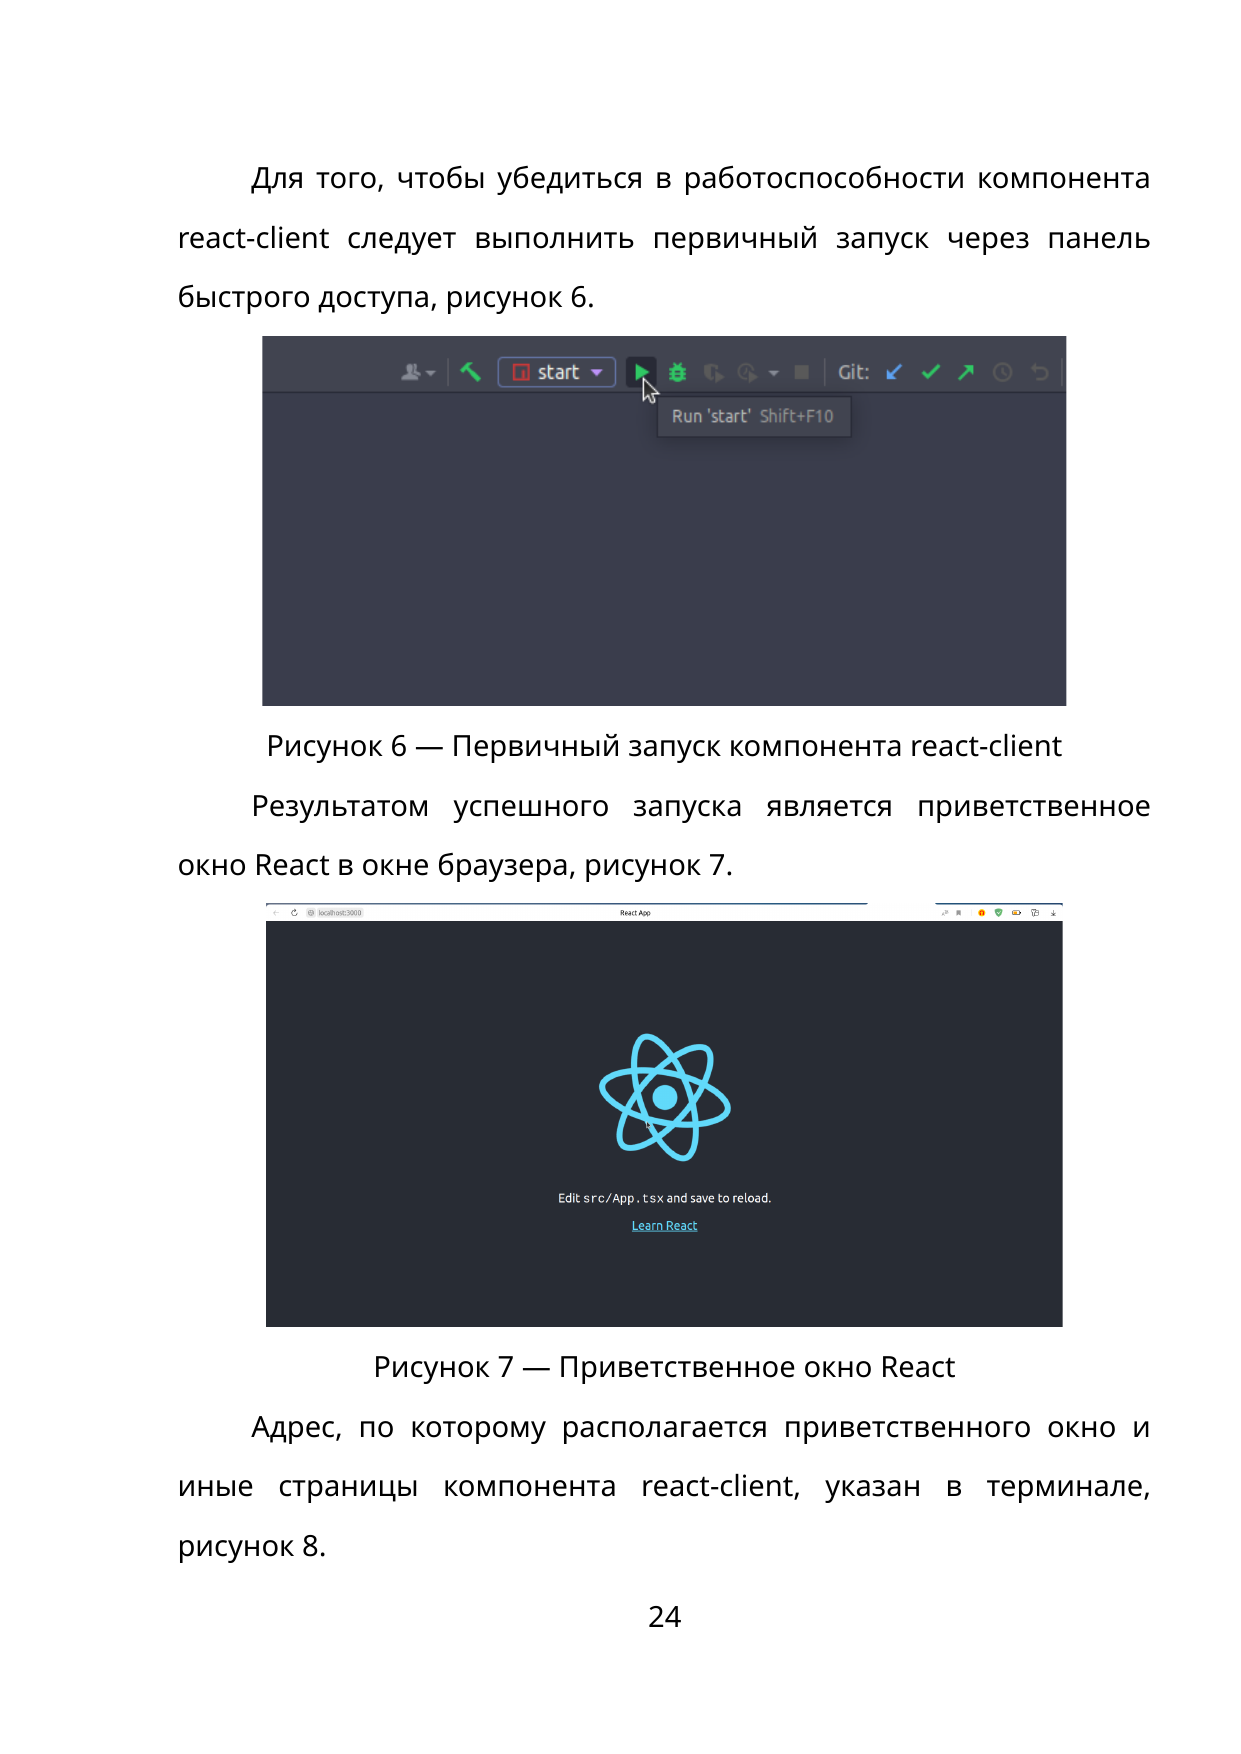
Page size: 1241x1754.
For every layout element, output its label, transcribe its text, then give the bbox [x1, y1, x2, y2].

picture [266, 903, 1063, 1327]
text Результатом успешного запуска является приветственное окно React в окне браузера, рисунок 7. [177, 785, 1152, 884]
text Рисунок 7 — Приветственное окно React [177, 904, 1152, 1386]
text Адрес, по которому располагается приветственного окно и иные страницы компонента react-client, указан в терминале, рисунок 8. [177, 1406, 1152, 1564]
text Для того, чтобы убедиться в работоспособности компонента react-client следует выполнить первичный запуск через панель быстрого доступа, рисунок 6. [177, 158, 1152, 316]
text Рисунок 6 — Первичный запуск компонента react-client [177, 336, 1152, 765]
picture [262, 336, 1067, 706]
